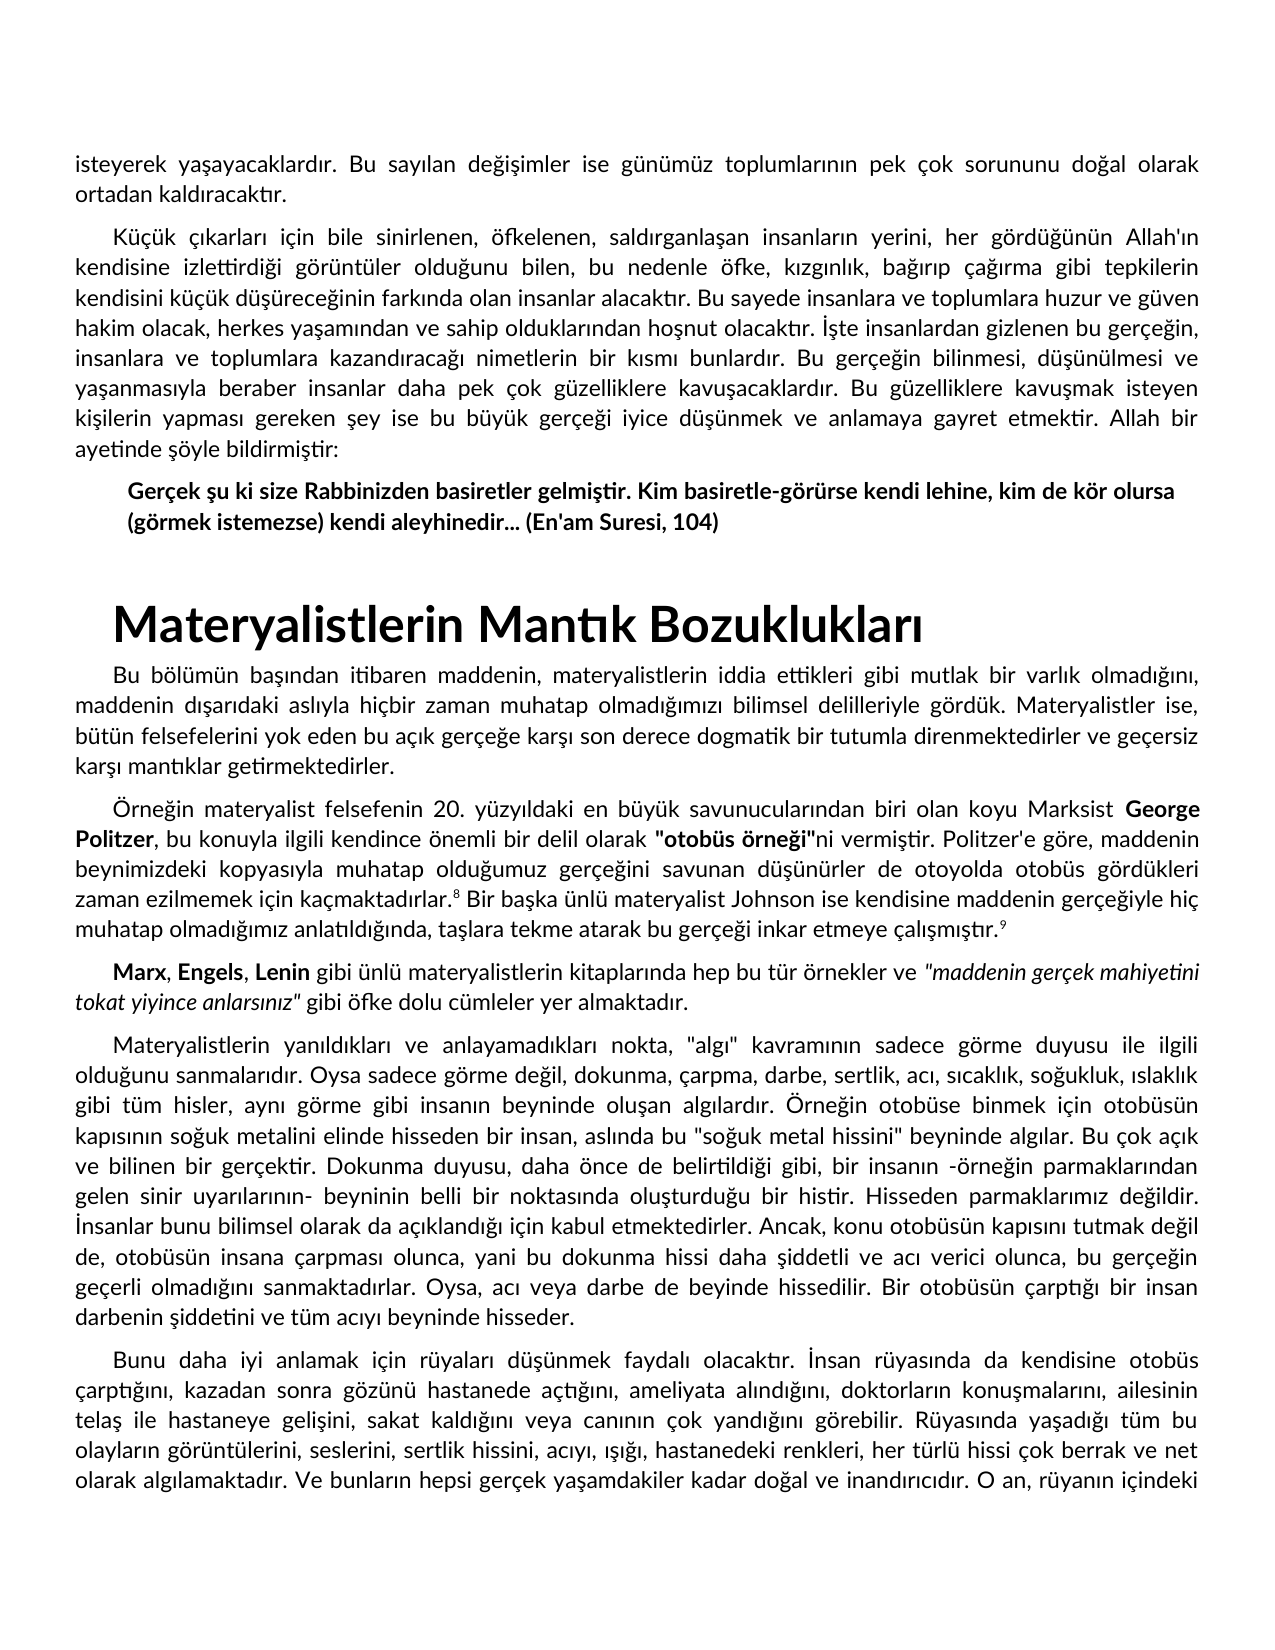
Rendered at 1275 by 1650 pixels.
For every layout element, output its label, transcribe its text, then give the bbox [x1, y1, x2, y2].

text Bu bölümün başından itibaren maddenin, materyalistlerin iddia ettikleri gibi mutlak bir varlık olmadığını, maddenin dışarıdaki aslıyla hiçbir zaman muhatap olmadığımızı bilimsel delilleriyle gördük. Materyalistler ise, bütün felsefelerini yok eden bu açık gerçeğe karşı son derece dogmatik bir tutumla direnmektedirler ve geçersiz karşı mantıklar getirmektedirler. [75, 661, 1200, 779]
text Örneğin materyalist felsefenin 20. yüzyıldaki en büyük savunucularından biri olan koyu Marksist George Politzer, bu konuyla ilgili kendince önemli bir delil olarak "otobüs örneği"ni vermiştir. Politzer'e göre, maddenin beynimizdeki kopyasıyla muhatap olduğumuz gerçeğini savunan düşünürler de otoyolda otobüs gördükleri zaman ezilmemek için kaçmaktadırlar.8 Bir başka ünlü materyalist Johnson ise kendisine maddenin gerçeğiyle hiç muhatap olmadığımız anlatıldığında, taşlara tekme atarak bu gerçeği inkar etmeye çalışmıştır.9 [75, 794, 1200, 943]
text Bunu daha iyi anlamak için rüyaları düşünmek faydalı olacaktır. İnsan rüyasında da kendisine otobüs çarptığını, kazadan sonra gözünü hastanede açtığını, ameliyata alındığını, doktorların konuşmalarını, ailesinin telaş ile hastaneye gelişini, sakat kaldığını veya canının çok yandığını görebilir. Rüyasında yaşadığı tüm bu olayların görüntülerini, seslerini, sertlik hissini, acıyı, ışığı, hastanedeki renkleri, her türlü hissi çok berrak ve net olarak algılamaktadır. Ve bunların hepsi gerçek yaşamdakiler kadar doğal ve inandırıcıdır. O an, rüyanın içindeki [75, 1345, 1200, 1494]
text Küçük çıkarları için bile sinirlenen, öfkelenen, saldırganlaşan insanların yerini, her gördüğünün Allah'ın kendisine izlettirdiği görüntüler olduğunu bilen, bu nedenle öfke, kızgınlık, bağırıp çağırma gibi tepkilerin kendisini küçük düşüreceğinin farkında olan insanlar alacaktır. Bu sayede insanlara ve toplumlara huzur ve güven hakim olacak, herkes yaşamından ve sahip olduklarından hoşnut olacaktır. İşte insanlardan gizlenen bu gerçeğin, insanlara ve toplumlara kazandıracağı nimetlerin bir kısmı bunlardır. Bu gerçeğin bilinmesi, düşünülmesi ve yaşanmasıyla beraber insanlar daha pek çok güzelliklere kavuşacaklardır. Bu güzelliklere kavuşmak isteyen kişilerin yapması gereken şey ise bu büyük gerçeği iyice düşünmek ve anlamaya gayret etmektir. Allah bir ayetinde şöyle bildirmiştir: [75, 223, 1200, 462]
text isteyerek yaşayacaklardır. Bu sayılan değişimler ise günümüz toplumlarının pek çok sorununu doğal olarak ortadan kaldıracaktır. [75, 150, 1200, 208]
text Marx, Engels, Lenin gibi ünlü materyalistlerin kitaplarında hep bu tür örnekler ve "maddenin gerçek mahiyetini tokat yiyince anlarsınız" gibi öfke dolu cümleler yer almaktadır. [75, 958, 1200, 1016]
text Materyalistlerin yanıldıkları ve anlayamadıkları nokta, "algı" kavramının sadece görme duyusu ile ilgili olduğunu sanmalarıdır. Oysa sadece görme değil, dokunma, çarpma, darbe, sertlik, acı, sıcaklık, soğukluk, ıslaklık gibi tüm hisler, aynı görme gibi insanın beyninde oluşan algılardır. Örneğin otobüse binmek için otobüsün kapısının soğuk metalini elinde hisseden bir insan, aslında bu "soğuk metal hissini" beyninde algılar. Bu çok açık ve bilinen bir gerçektir. Dokunma duyusu, daha önce de belirtildiği gibi, bir insanın -örneğin parmaklarından gelen sinir uyarılarının- beyninin belli bir noktasında oluşturduğu bir histir. Hisseden parmaklarımız değildir. İnsanlar bunu bilimsel olarak da açıklandığı için kabul etmektedirler. Ancak, konu otobüsün kapısını tutmak değil de, otobüsün insana çarpması olunca, yani bu dokunma hissi daha şiddetli ve acı verici olunca, bu gerçeğin geçerli olmadığını sanmaktadırlar. Oysa, acı veya darbe de beyinde hissedilir. Bir otobüsün çarptığı bir insan darbenin şiddetini ve tüm acıyı beyninde hisseder. [75, 1031, 1200, 1330]
text Gerçek şu ki size Rabbinizden basiretler gelmiştir. Kim basiretle-görürse kendi lehine, kim de kör olursa (görmek istemezse) kendi aleyhinedir... (En'am Suresi, 104) [127, 477, 1177, 535]
subtitle Materyalistlerin Mantık Bozuklukları [112, 593, 1200, 653]
